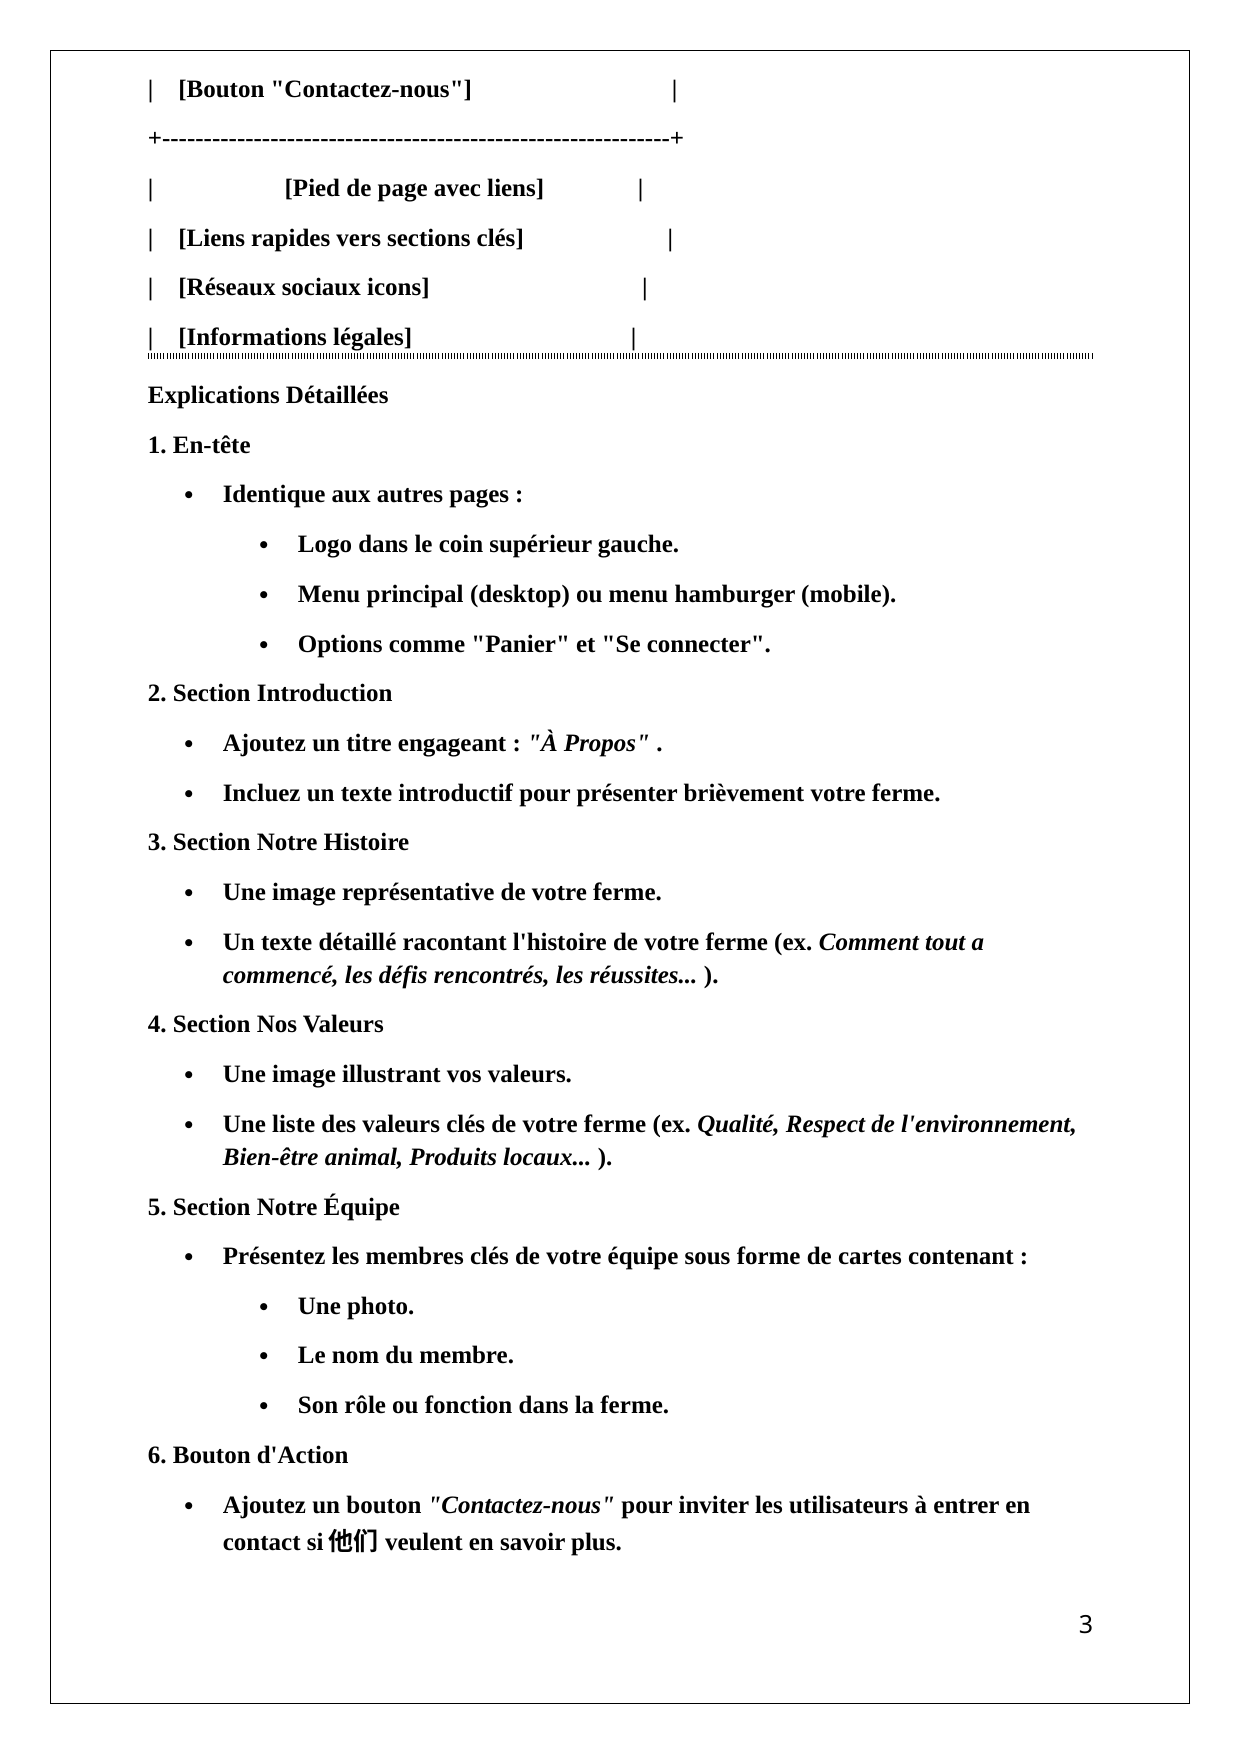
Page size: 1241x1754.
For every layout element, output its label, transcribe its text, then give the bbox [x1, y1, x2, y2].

list Incluez un texte introductif pour présenter brièvement votre ferme. [185, 778, 1093, 806]
list Ajoutez un titre engageant : "À Propos" . [185, 728, 1093, 757]
list Une image représentative de votre ferme. [185, 877, 1093, 906]
text +-------------------------------------------------------------+ [148, 123, 1093, 152]
list Une liste des valeurs clés de votre ferme (ex. Qualité, Respect de l'environnement, Bien-être animal, Produits locaux... ). [185, 1109, 1093, 1171]
text 5. Section Notre Équipe [148, 1192, 1093, 1220]
list Son rôle ou fonction dans la ferme. [260, 1390, 1093, 1419]
text | [Pied de page avec liens] | [148, 173, 1093, 202]
list Logo dans le coin supérieur gauche. [260, 529, 1093, 558]
text 1. En-tête [148, 430, 1093, 459]
list Un texte détaillé racontant l'histoire de votre ferme (ex. Comment tout a commencé, les défis rencontrés, les réussites... ). [185, 927, 1093, 988]
text Explications Détaillées [148, 380, 1093, 409]
text | [Informations légales] | [148, 322, 1093, 359]
text 4. Section Nos Valeurs [148, 1009, 1093, 1038]
list Identique aux autres pages : [185, 479, 1093, 508]
text | [Liens rapides vers sections clés] | [148, 223, 1093, 252]
text 2. Section Introduction [148, 678, 1093, 707]
list Menu principal (desktop) ou menu hamburger (mobile). [260, 579, 1093, 608]
list Présentez les membres clés de votre équipe sous forme de cartes contenant : [185, 1241, 1093, 1270]
text 6. Bouton d'Action [148, 1440, 1093, 1469]
list Une photo. [260, 1291, 1093, 1320]
list Une image illustrant vos valeurs. [185, 1059, 1093, 1088]
text 3. Section Notre Histoire [148, 827, 1093, 856]
text | [Réseaux sociaux icons] | [148, 272, 1093, 301]
text | [Bouton "Contactez-nous"] | [148, 74, 1093, 102]
list Le nom du membre. [260, 1341, 1093, 1369]
list Options comme "Panier" et "Se connecter". [260, 629, 1093, 657]
list Ajoutez un bouton "Contactez-nous" pour inviter les utilisateurs à entrer en contact si他们 veulent en savoir plus. [185, 1490, 1093, 1558]
